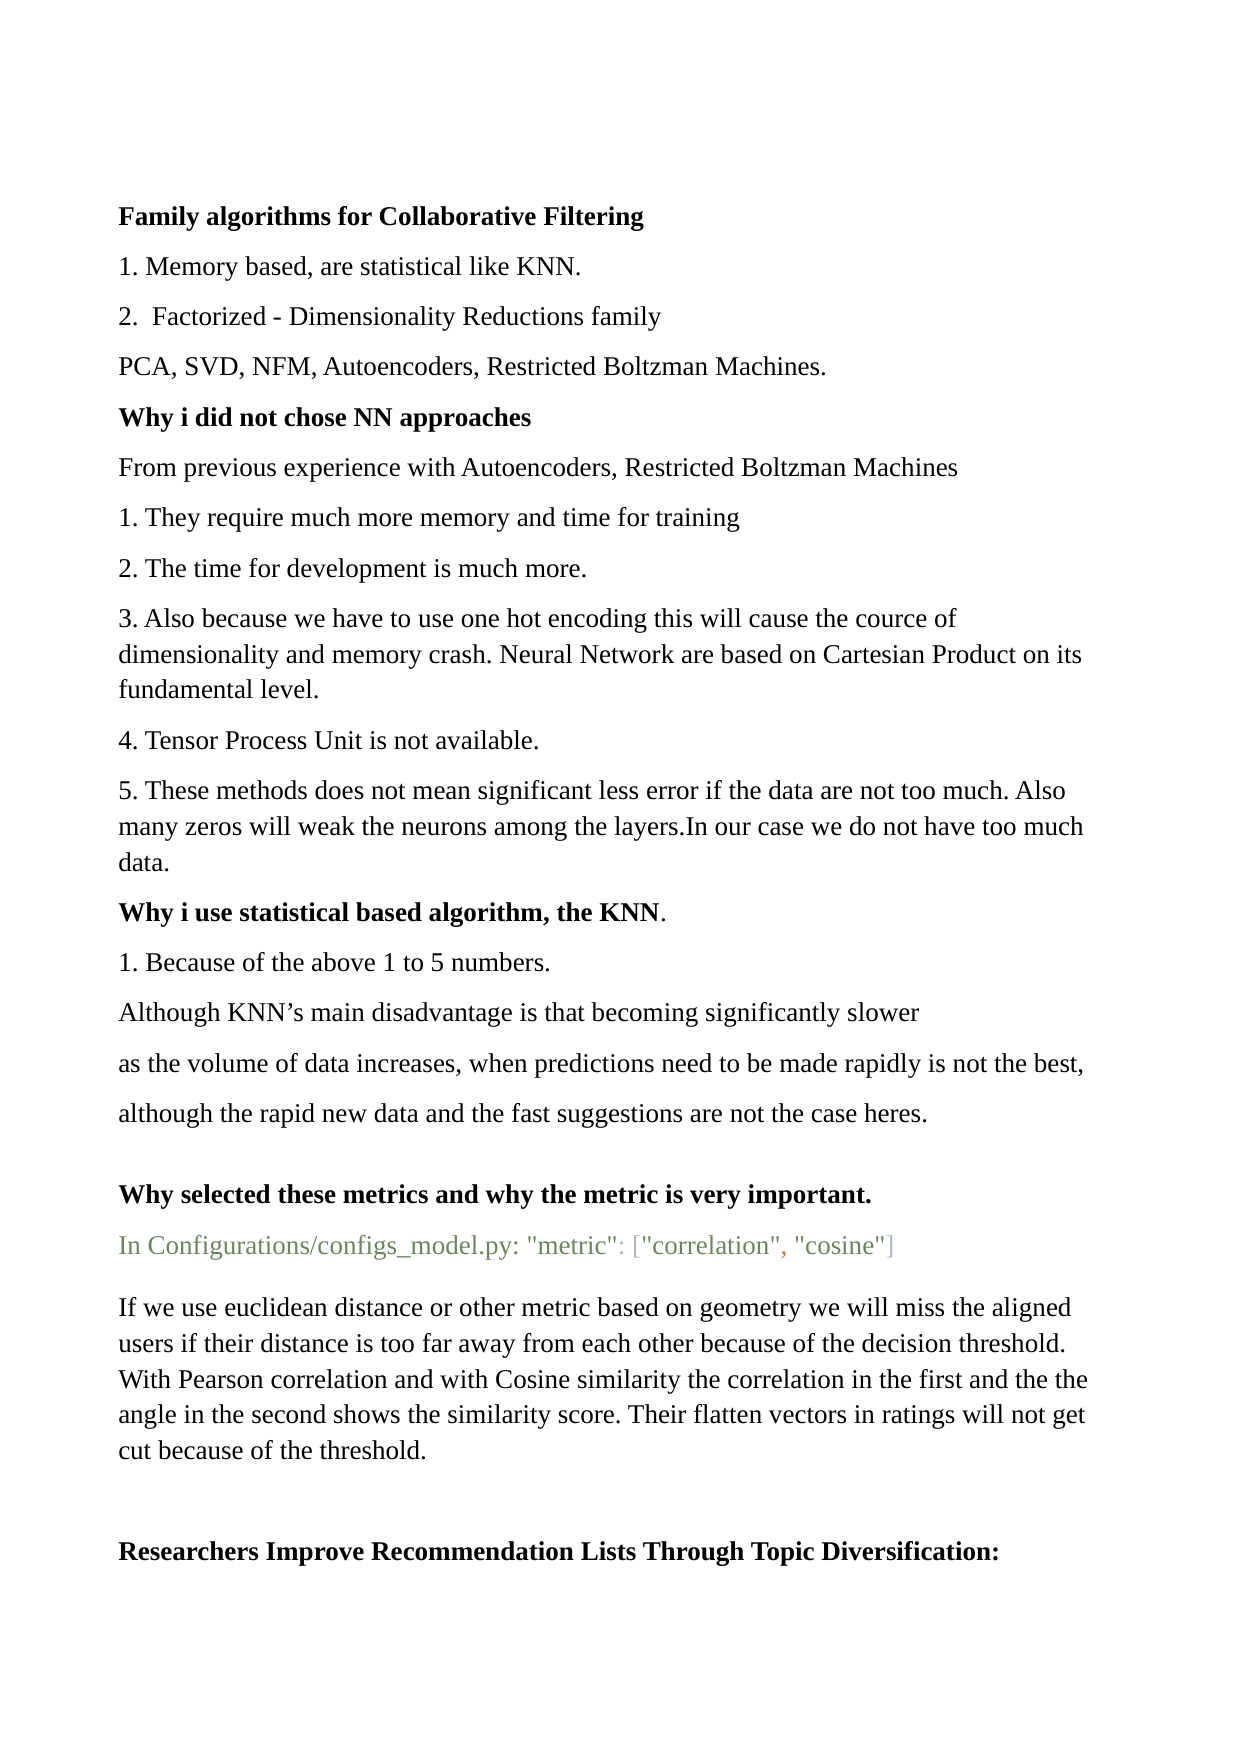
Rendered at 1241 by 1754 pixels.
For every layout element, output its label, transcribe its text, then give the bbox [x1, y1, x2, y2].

text although the rapid new data and the fast suggestions are not the case heres. [118, 1097, 1122, 1128]
text If we use euclidean distance or other metric based on geometry we will miss the aligned users if their distance is too far away from each other because of the decision threshold. With Pearson correlation and with Cosine similarity the correlation in the first and the the angle in the second shows the similarity score. Their flatten vectors in ratings will not get cut because of the threshold. [118, 1291, 1122, 1465]
text Why i use statistical based algorithm, the KNN. [118, 896, 1122, 927]
text Why i did not chose NN approaches [118, 401, 1122, 432]
text as the volume of data increases, when predictions need to be made rapidly is not the best, [118, 1047, 1122, 1078]
text 1. Because of the above 1 to 5 numbers. [118, 946, 1122, 977]
text 2. Factorized - Dimensionality Reductions family [118, 300, 1122, 331]
text 2. The time for development is much more. [118, 552, 1122, 583]
text In Configurations/configs_model.py: "metric": ["correlation", "cosine"] [118, 1229, 1122, 1260]
text From previous experience with Autoencoders, Restricted Boltzman Machines [118, 451, 1122, 482]
text 3. Also because we have to use one hot encoding this will cause the cource of dimensionality and memory crash. Neural Network are based on Cartesian Product on its fundamental level. [118, 602, 1122, 705]
text 1. Memory based, are statistical like KNN. [118, 250, 1122, 281]
text Family algorithms for Collaborative Filtering [118, 199, 1122, 231]
text Researchers Improve Recommendation Lists Through Topic Diversification: [118, 1535, 1122, 1566]
text 4. Tensor Process Unit is not available. [118, 724, 1122, 755]
text 1. They require much more memory and time for training [118, 501, 1122, 533]
text PCA, SVD, NFM, Autoencoders, Restricted Boltzman Machines. [118, 351, 1122, 382]
text 5. These methods does not mean significant less error if the data are not too much. Also many zeros will weak the neurons among the layers.In our case we do not have too much data. [118, 774, 1122, 877]
text Although KNN’s main disadvantage is that becoming significantly slower [118, 997, 1122, 1028]
text Why selected these metrics and why the metric is very important. [118, 1179, 1122, 1210]
